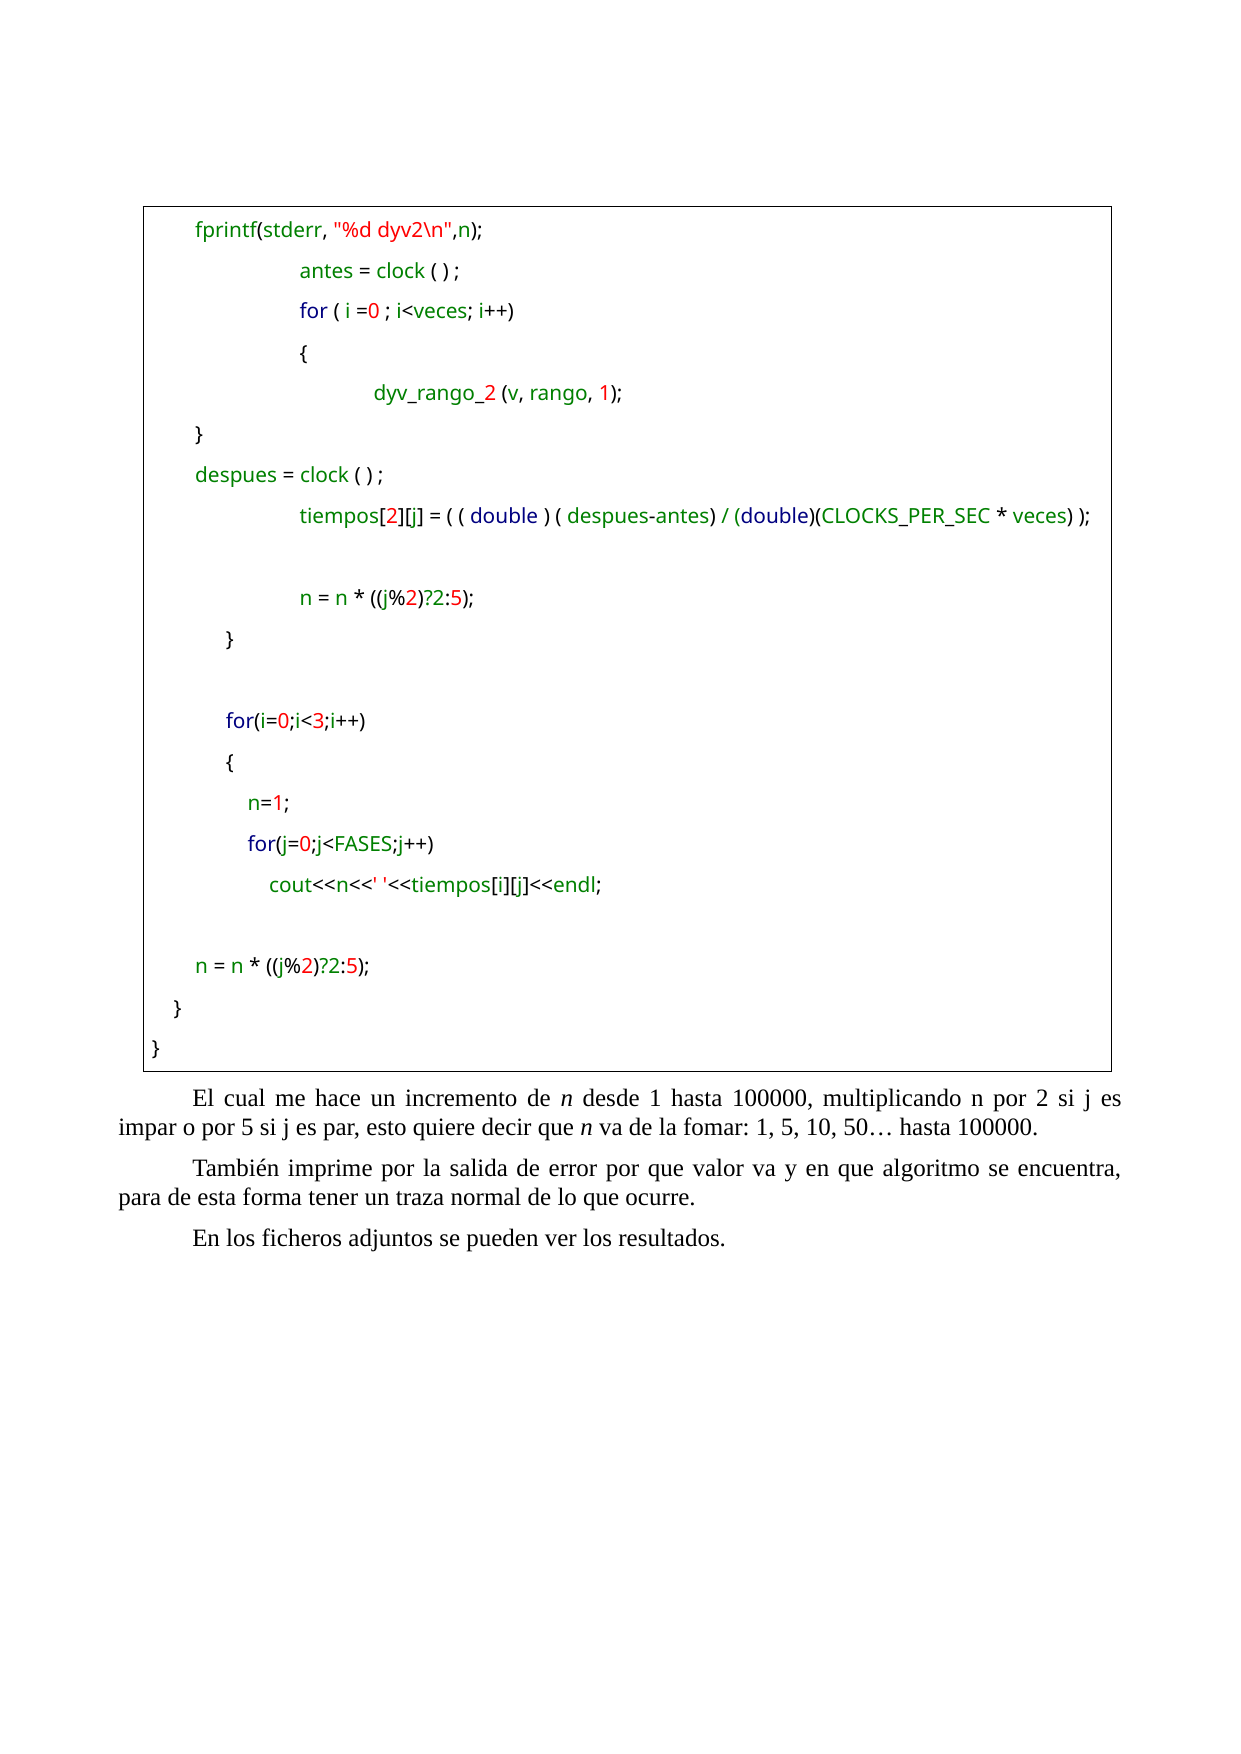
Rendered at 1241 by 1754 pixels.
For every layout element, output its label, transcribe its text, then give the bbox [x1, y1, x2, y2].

text dyv_rango_2 (v, rango, 1); [152, 378, 1103, 407]
text } [152, 419, 1103, 448]
text El cual me hace un incremento de n desde 1 hasta 100000, multiplicando n por 2 si j es impar o por 5 si j es par, esto quiere decir que n va de la fomar: 1, 5, 10, 50… hasta 100000. [118, 1067, 1122, 1140]
text n = n * ((j%2)?2:5); [152, 583, 1103, 612]
text antes = clock ( ) ; [152, 256, 1103, 284]
text tiempos[2][j] = ( ( double ) ( despues-antes) / (double)(CLOCKS_PER_SEC * veces) ); [152, 501, 1103, 530]
text despues = clock ( ) ; [152, 460, 1103, 489]
text } [152, 624, 1103, 653]
text } [152, 1033, 1103, 1062]
text fprintf(stderr, "%d dyv2\n",n); [152, 215, 1103, 243]
text for ( i =0 ; i<veces; i++) [152, 297, 1103, 325]
text cout<<n<<' '<<tiempos[i][j]<<endl; [152, 870, 1103, 898]
text { [152, 338, 1103, 366]
text } [152, 993, 1103, 1021]
text n=1; [152, 788, 1103, 816]
text for(j=0;j<FASES;j++) [152, 829, 1103, 857]
text En los ficheros adjuntos se pueden ver los resultados. [118, 1223, 1122, 1252]
text { [152, 747, 1103, 775]
text También imprime por la salida de error por que valor va y en que algoritmo se encuentra, para de esta forma tener un traza normal de lo que ocurre. [118, 1153, 1122, 1210]
text for(i=0;i<3;i++) [152, 706, 1103, 734]
text n = n * ((j%2)?2:5); [152, 952, 1103, 980]
